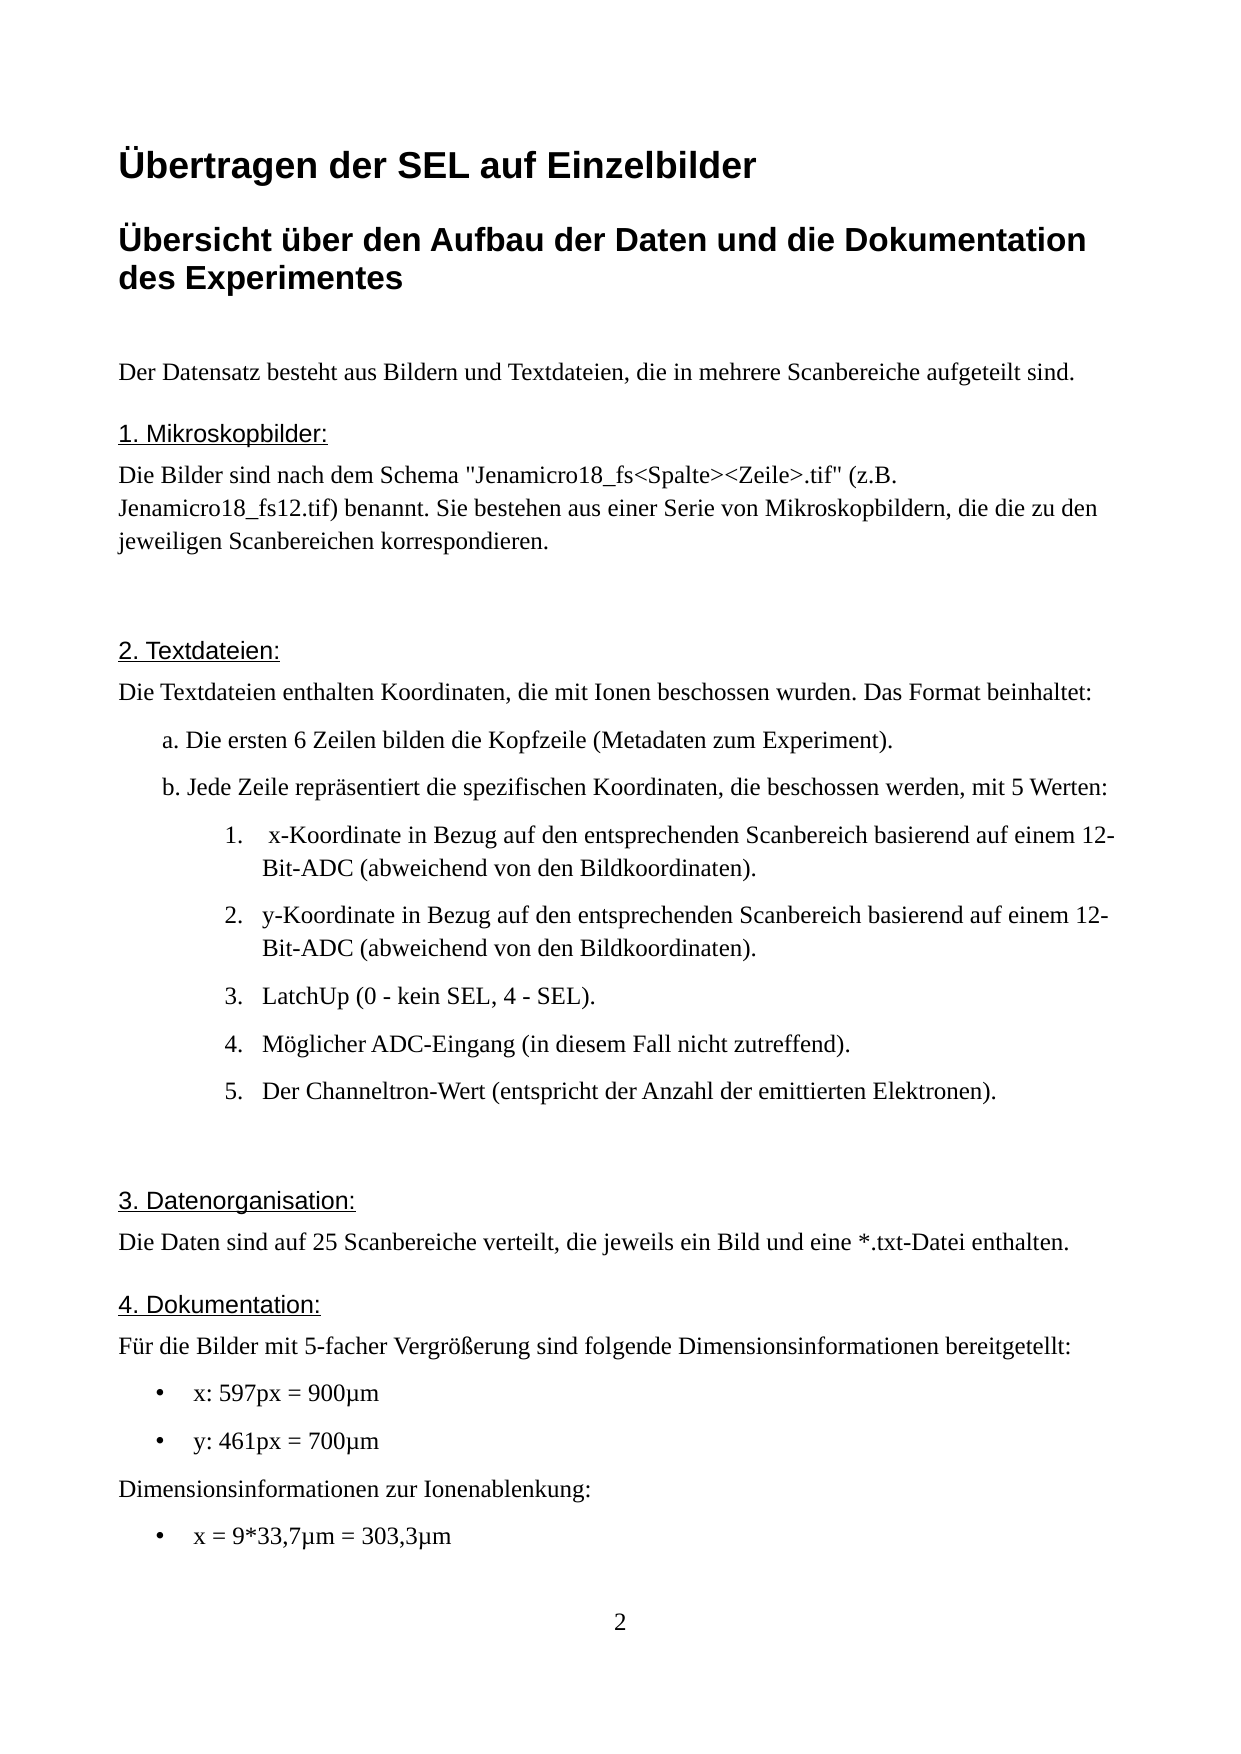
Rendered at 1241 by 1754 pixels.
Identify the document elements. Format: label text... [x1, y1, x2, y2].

subtitle 1. Mikroskopbilder: [118, 419, 1122, 447]
list Der Channeltron-Wert (entspricht der Anzahl der emittierten Elektronen). [224, 1076, 1122, 1105]
text Der Datensatz besteht aus Bildern und Textdateien, die in mehrere Scanbereiche aufgeteilt sind. [118, 357, 1122, 385]
subtitle 4. Dokumentation: [118, 1289, 1122, 1318]
list x: 597px = 900µm [156, 1378, 1122, 1407]
text b. Jede Zeile repräsentiert die spezifischen Koordinaten, die beschossen werden, mit 5 Werten: [118, 772, 1122, 801]
subtitle Übertragen der SEL auf Einzelbilder [118, 143, 1122, 186]
list LatchUp (0 - kein SEL, 4 - SEL). [224, 981, 1122, 1010]
text Dimensionsinformationen zur Ionenablenkung: [118, 1474, 1122, 1502]
text Für die Bilder mit 5-facher Vergrößerung sind folgende Dimensionsinformationen bereitgetellt: [118, 1331, 1122, 1359]
subtitle 2. Textdateien: [118, 636, 1122, 664]
subtitle 3. Datenorganisation: [118, 1186, 1122, 1215]
list y-Koordinate in Bezug auf den entsprechenden Scanbereich basierend auf einem 12-Bit-ADC (abweichend von den Bildkoordinaten). [224, 901, 1122, 962]
text Die Daten sind auf 25 Scanbereiche verteilt, die jeweils ein Bild und eine *.txt-Datei enthalten. [118, 1227, 1122, 1256]
list x-Koordinate in Bezug auf den entsprechenden Scanbereich basierend auf einem 12-Bit-ADC (abweichend von den Bildkoordinaten). [224, 820, 1122, 882]
subtitle Übersicht über den Aufbau der Daten und die Dokumentation des Experimentes [118, 219, 1122, 296]
list x = 9*33,7µm = 303,3µm [156, 1521, 1122, 1550]
text Die Textdateien enthalten Koordinaten, die mit Ionen beschossen wurden. Das Format beinhaltet: [118, 677, 1122, 706]
text a. Die ersten 6 Zeilen bilden die Kopfzeile (Metadaten zum Experiment). [118, 725, 1122, 753]
list y: 461px = 700µm [156, 1426, 1122, 1455]
list Möglicher ADC-Eingang (in diesem Fall nicht zutreffend). [224, 1029, 1122, 1057]
text Die Bilder sind nach dem Schema "Jenamicro18_fs<Spalte><Zeile>.tif" (z.B. Jenamicro18_fs12.tif) benannt. Sie bestehen aus einer Serie von Mikroskopbildern, die die zu den jeweiligen Scanbereichen korrespondieren. [118, 460, 1122, 555]
